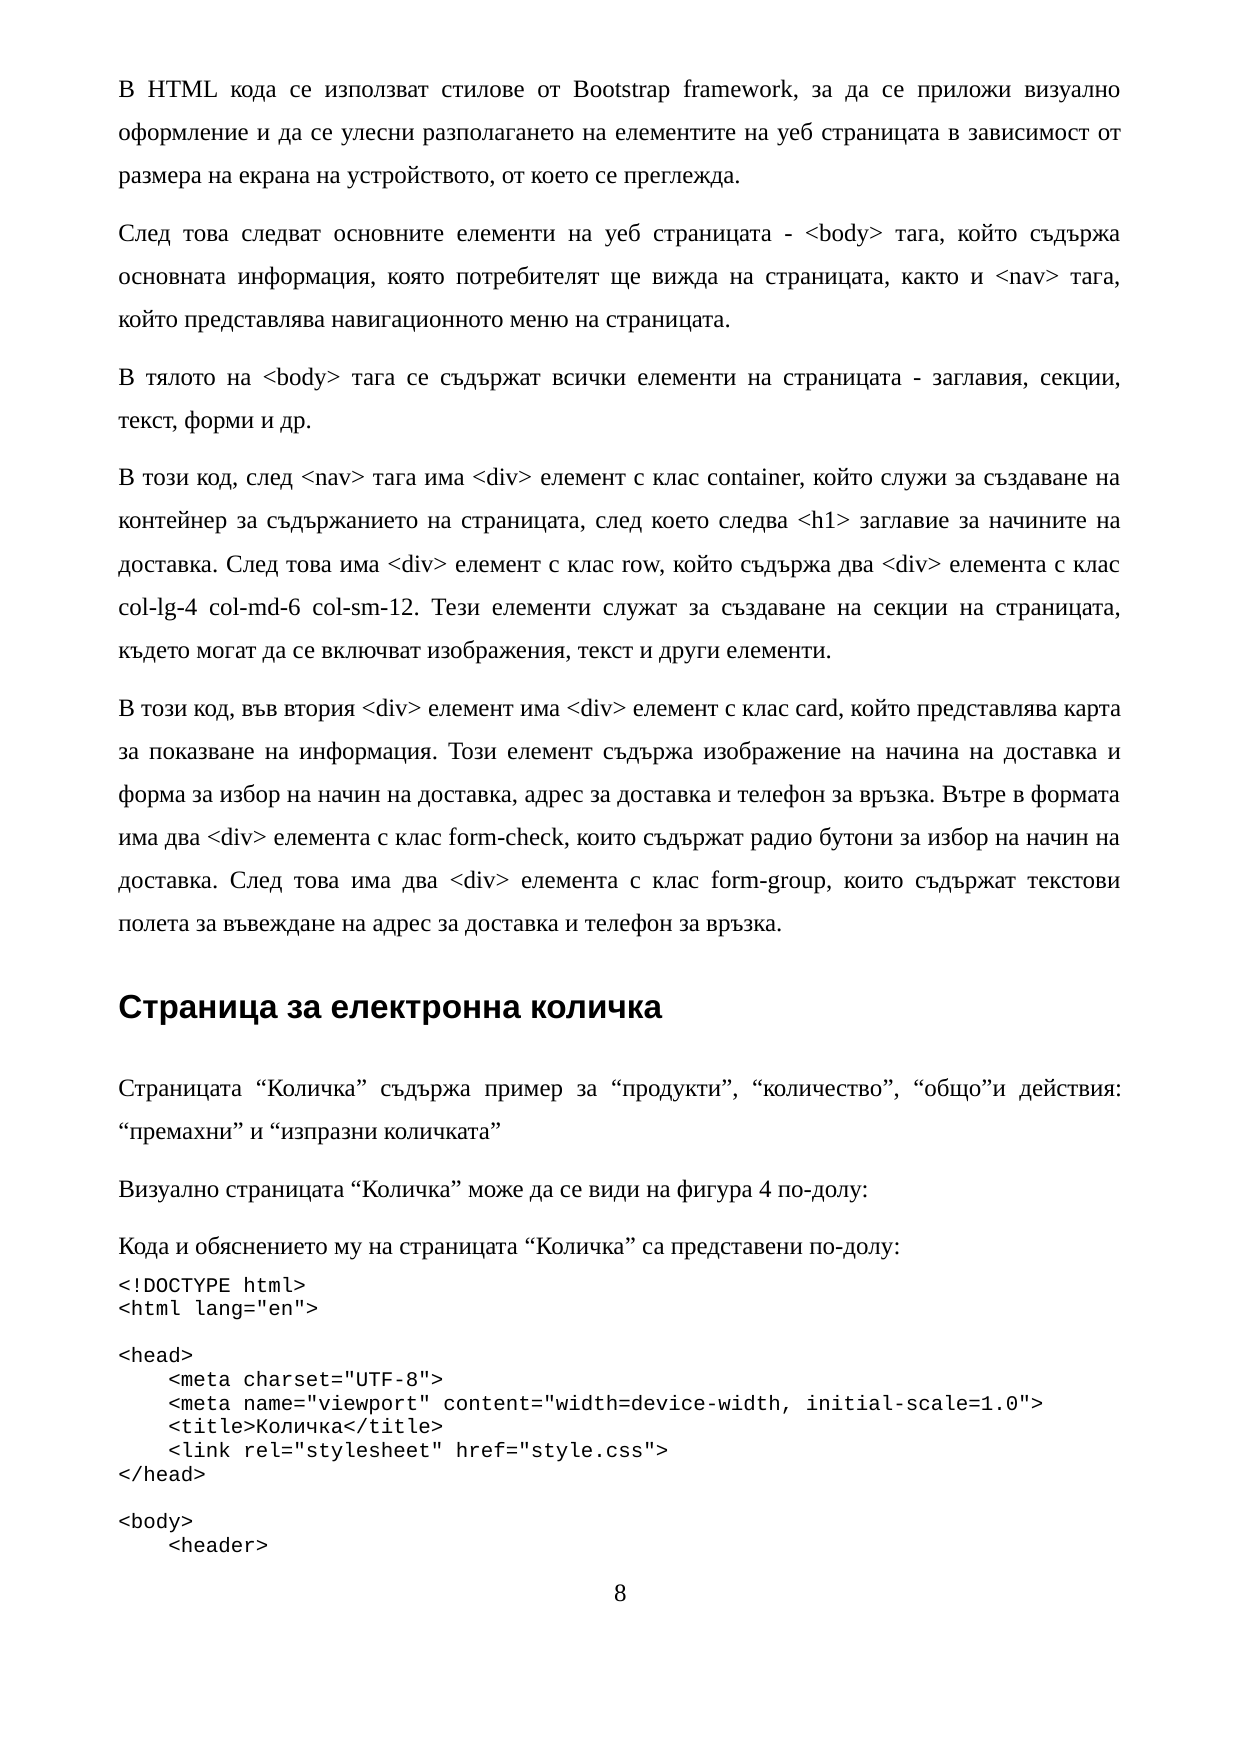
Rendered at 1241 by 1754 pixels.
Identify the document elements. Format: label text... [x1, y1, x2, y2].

text <header> [118, 1535, 1122, 1558]
subtitle Страница за електронна количка [118, 987, 1122, 1025]
text <meta charset="UTF-8"> [118, 1369, 1122, 1393]
text В този код, след <nav> тага има <div> елемент с клас container, който служи за създаване на контейнер за съдържанието на страницата, след което следва <h1> заглавие за начините на доставка. След това има <div> елемент с клас row, който съдържа два <div> елемента с клас col-lg-4 col-md-6 col-sm-12. Тези елементи служат за създаване на секции на страницата, където могат да се включват изображения, текст и други елементи. [118, 462, 1122, 664]
text Кода и обяснението му на страницата “Количка” са представени по-долу: [118, 1231, 1122, 1260]
text <title>Количка</title> [118, 1416, 1122, 1440]
text <!DOCTYPE html> [118, 1274, 1122, 1298]
text Страницата “Количка” съдържа пример за “продукти”, “количество”, “общо”и действия: “премахни” и “изпразни количката” [118, 1073, 1122, 1145]
text <body> [118, 1511, 1122, 1535]
text <meta name="viewport" content="width=device-width, initial-scale=1.0"> [118, 1393, 1122, 1416]
text </head> [118, 1464, 1122, 1487]
text В тялото на <body> тага се съдържат всички елементи на страницата - заглавия, секции, текст, форми и др. [118, 362, 1122, 433]
text След това следват основните елементи на уеб страницата - <body> тага, който съдържа основната информация, която потребителят ще вижда на страницата, както и <nav> тага, който представлява навигационното меню на страницата. [118, 218, 1122, 333]
text Визуално страницата “Количка” може да се види на фигура 4 по-долу: [118, 1174, 1122, 1202]
text В HTML кода се използват стилове от Bootstrap framework, за да се приложи визуално оформление и да се улесни разполагането на елементите на уеб страницата в зависимост от размера на екрана на устройството, от което се преглежда. [118, 74, 1122, 189]
text <html lang="en"> [118, 1298, 1122, 1322]
text <head> [118, 1346, 1122, 1369]
text <link rel="stylesheet" href="style.css"> [118, 1440, 1122, 1464]
text В този код, във втория <div> елемент има <div> елемент с клас card, който представлява карта за показване на информация. Този елемент съдържа изображение на начина на доставка и форма за избор на начин на доставка, адрес за доставка и телефон за връзка. Вътре в формата има два <div> елемента с клас form-check, които съдържат радио бутони за избор на начин на доставка. След това има два <div> елемента с клас form-group, които съдържат текстови полета за въвеждане на адрес за доставка и телефон за връзка. [118, 693, 1122, 937]
